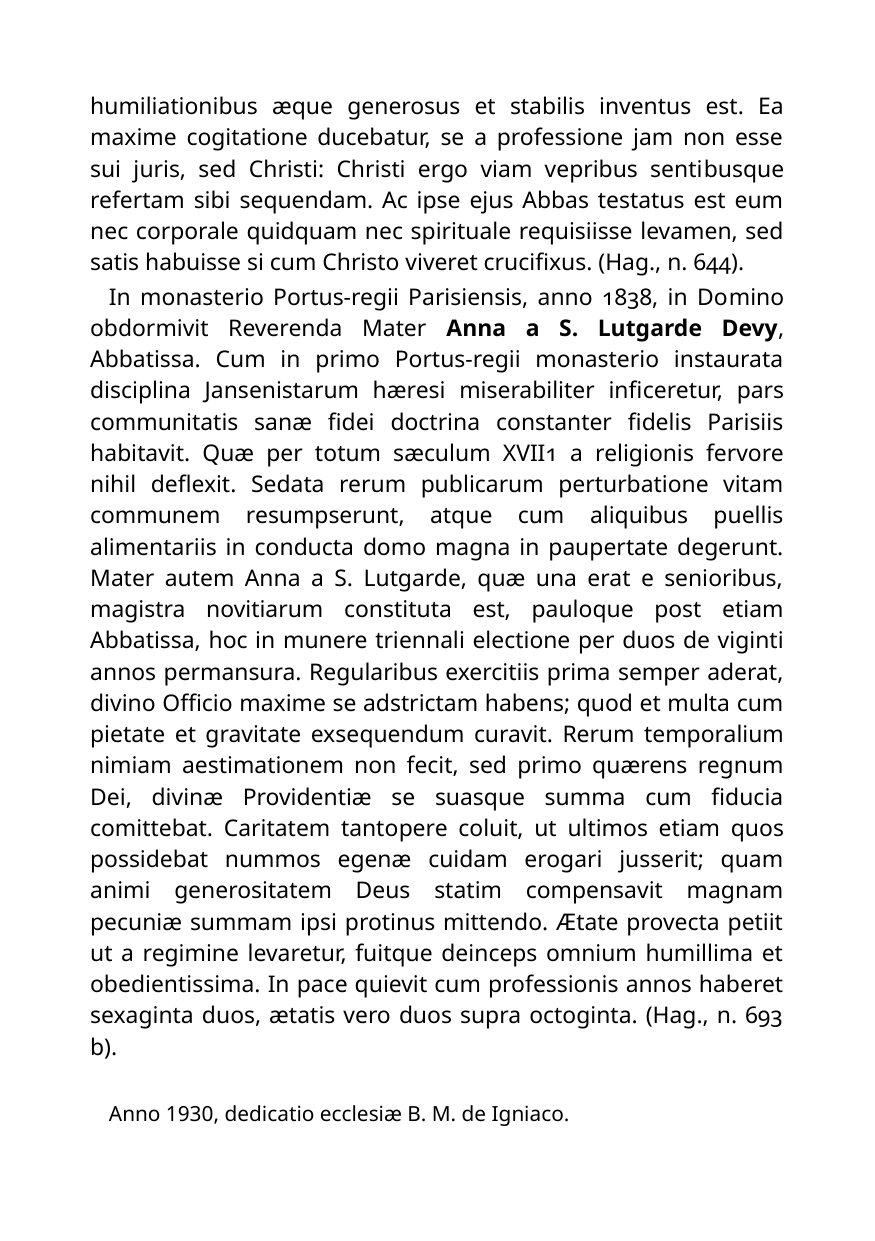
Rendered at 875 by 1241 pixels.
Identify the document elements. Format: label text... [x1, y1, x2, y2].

text Anno 1930, dedicatio ecclesiæ B. M. de Igniaco. [90, 1099, 784, 1127]
text In monasterio Portus-regii Parisiensis, anno 1838, in Do­mino obdormivit Reverenda Mater Anna a S. Lutgarde Devy, Abbatissa. Cum in primo Portus-regii monasterio instaurata disciplina Jansenistarum hæresi miserabiliter infi­ceretur, pars communitatis sanæ fidei doctrina constanter fidelis Parisiis habitavit. Quæ per totum sæculum XVII1 a religionis fervore nihil deflexit. Sedata rerum publicarum perturbatione vitam communem resumpserunt, atque cum aliquibus puellis alimentariis in conducta domo magna in paupertate degerunt. Mater autem Anna a S. Lutgarde, quæ una erat e senioribus, magistra novitiarum constituta est, pauloque post etiam Abbatissa, hoc in munere triennali electione per duos de viginti annos permansura. Regularibus exercitiis prima semper aderat, divino Officio maxime se adstrictam habens; quod et multa cum pietate et gravitate exse­quendum curavit. Rerum temporalium nimiam aestimationem non fecit, sed primo quærens regnum Dei, divinæ Providentiæ se suasque summa cum fiducia comittebat. Caritatem tanto­pere coluit, ut ultimos etiam quos possidebat nummos egenæ cuidam erogari jusserit; quam animi generositatem Deus statim compensavit magnam pecuniæ summam ipsi protinus mittendo. Ætate provecta petiit ut a regimine levaretur, fuitque deinceps omnium humillima et obedientissima. In pace quievit cum professionis annos haberet sexaginta duos, ætatis vero duos supra octoginta. (Hag., n. 693 b). [90, 281, 784, 1062]
text humiliationibus æque generosus et stabilis inventus est. Ea maxime cogitatione ducebatur, se a professione jam non esse sui juris, sed Christi: Christi ergo viam vepribus senti­busque refertam sibi sequendam. Ac ipse ejus Abbas testatus est eum nec corporale quidquam nec spirituale requisiisse levamen, sed satis habuisse si cum Christo viveret crucifixus. (Hag., n. 644). [90, 90, 784, 277]
